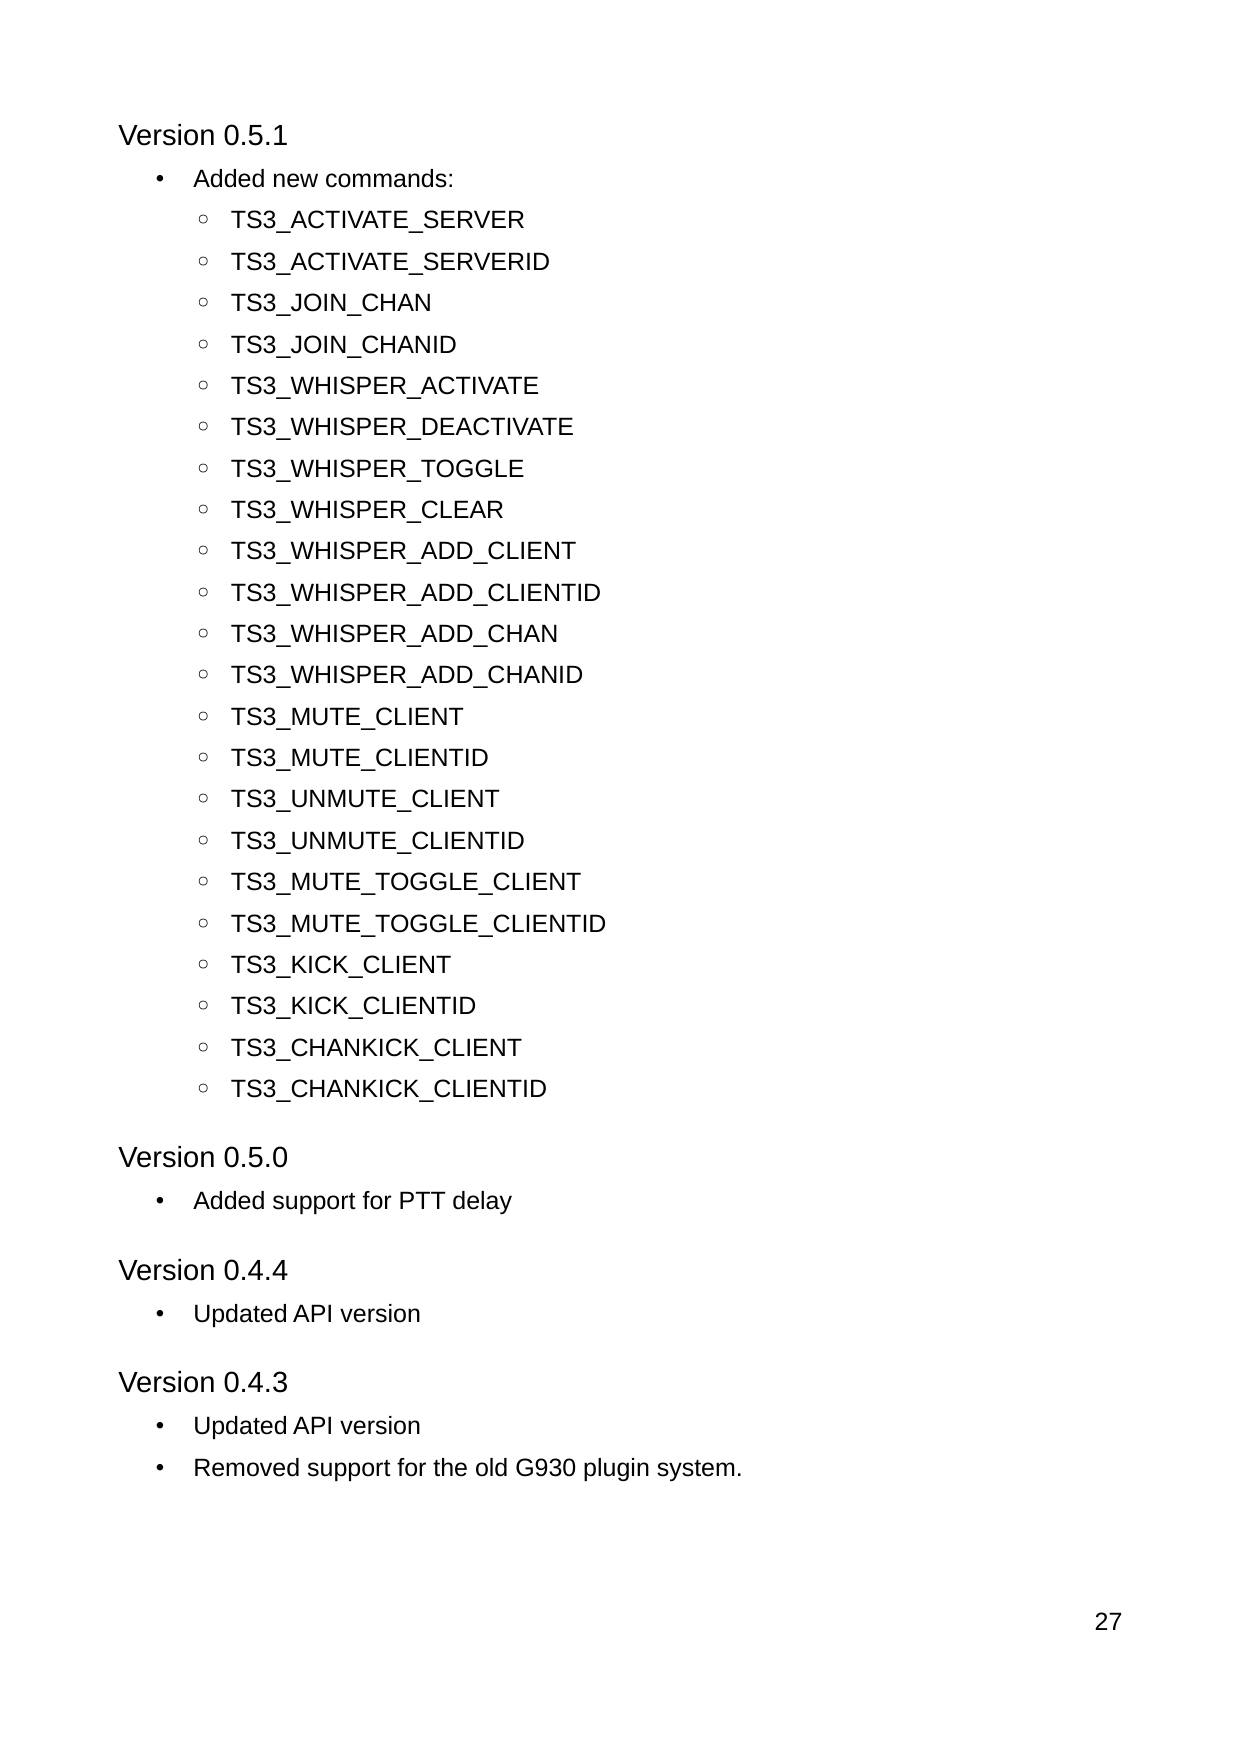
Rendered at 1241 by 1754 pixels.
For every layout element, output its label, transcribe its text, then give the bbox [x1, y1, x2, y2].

list TS3_ACTIVATE_SERVER [193, 206, 1122, 234]
subtitle Version 0.5.1 [118, 118, 1122, 152]
list TS3_MUTE_TOGGLE_CLIENT [193, 867, 1122, 896]
subtitle Version 0.4.3 [118, 1365, 1122, 1399]
list TS3_CHANKICK_CLIENTID [193, 1074, 1122, 1103]
list TS3_WHISPER_DEACTIVATE [193, 412, 1122, 441]
list TS3_JOIN_CHAN [193, 288, 1122, 317]
list Removed support for the old G930 plugin system. [156, 1452, 1122, 1481]
subtitle Version 0.4.4 [118, 1253, 1122, 1286]
list TS3_WHISPER_ADD_CHANID [193, 660, 1122, 689]
list TS3_WHISPER_ADD_CLIENT [193, 536, 1122, 565]
list TS3_KICK_CLIENT [193, 950, 1122, 979]
list TS3_WHISPER_TOGGLE [193, 454, 1122, 482]
list Added support for PTT delay [156, 1186, 1122, 1215]
subtitle Version 0.5.0 [118, 1140, 1122, 1174]
list TS3_KICK_CLIENTID [193, 991, 1122, 1020]
list TS3_CHANKICK_CLIENT [193, 1033, 1122, 1061]
list TS3_UNMUTE_CLIENTID [193, 826, 1122, 855]
list TS3_JOIN_CHANID [193, 329, 1122, 358]
list TS3_ACTIVATE_SERVERID [193, 247, 1122, 276]
list Added new commands: [156, 164, 1122, 193]
list TS3_MUTE_TOGGLE_CLIENTID [193, 908, 1122, 937]
list TS3_WHISPER_ACTIVATE [193, 371, 1122, 400]
list TS3_MUTE_CLIENTID [193, 743, 1122, 772]
list Updated API version [156, 1411, 1122, 1440]
list TS3_WHISPER_ADD_CLIENTID [193, 578, 1122, 607]
list TS3_WHISPER_CLEAR [193, 495, 1122, 524]
list TS3_MUTE_CLIENT [193, 702, 1122, 731]
list TS3_WHISPER_ADD_CHAN [193, 619, 1122, 648]
list Updated API version [156, 1299, 1122, 1328]
list TS3_UNMUTE_CLIENT [193, 784, 1122, 813]
